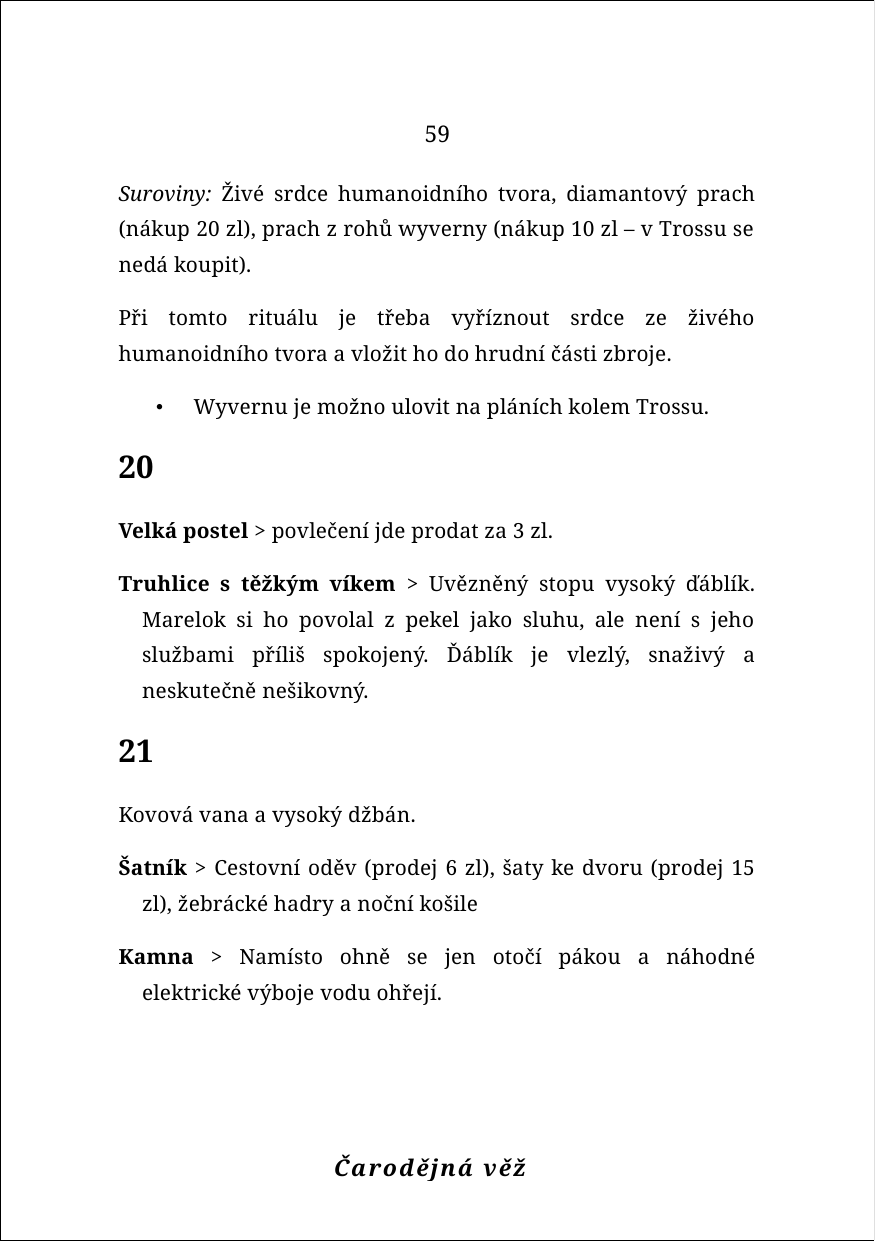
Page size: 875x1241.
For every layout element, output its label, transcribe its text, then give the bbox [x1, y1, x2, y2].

text Kovová vana a vysoký džbán. [118, 800, 756, 828]
text Truhlice s těžkým víkem > Uvězněný stopu vysoký ďáblík. Marelok si ho povolal z pekel jako sluhu, ale není s jeho službami příliš spokojený. Ďáblík je vlezlý, snaživý a neskutečně nešikovný. [118, 569, 756, 704]
text 20 [118, 445, 756, 488]
text Velká postel > povlečení jde prodat za 3 zl. [118, 516, 756, 544]
text Suroviny: Živé srdce humanoidního tvora, diamantový prach (nákup 20 zl), prach z rohů wyverny (nákup 10 zl – v Trossu se nedá koupit). [118, 179, 756, 278]
text Při tomto rituálu je třeba vyříznout srdce ze živého humanoidního tvora a vložit ho do hrudní části zbroje. [118, 303, 756, 367]
text Šatník > Cestovní oděv (prodej 6 zl), šaty ke dvoru (prodej 15 zl), žebrácké hadry a noční košile [118, 853, 756, 917]
text Kamna > Namísto ohně se jen otočí pákou a náhodné elektrické výboje vodu ohřejí. [118, 942, 756, 1006]
text 21 [118, 729, 756, 772]
list Wyvernu je možno ulovit na pláních kolem Trossu. [156, 392, 756, 420]
